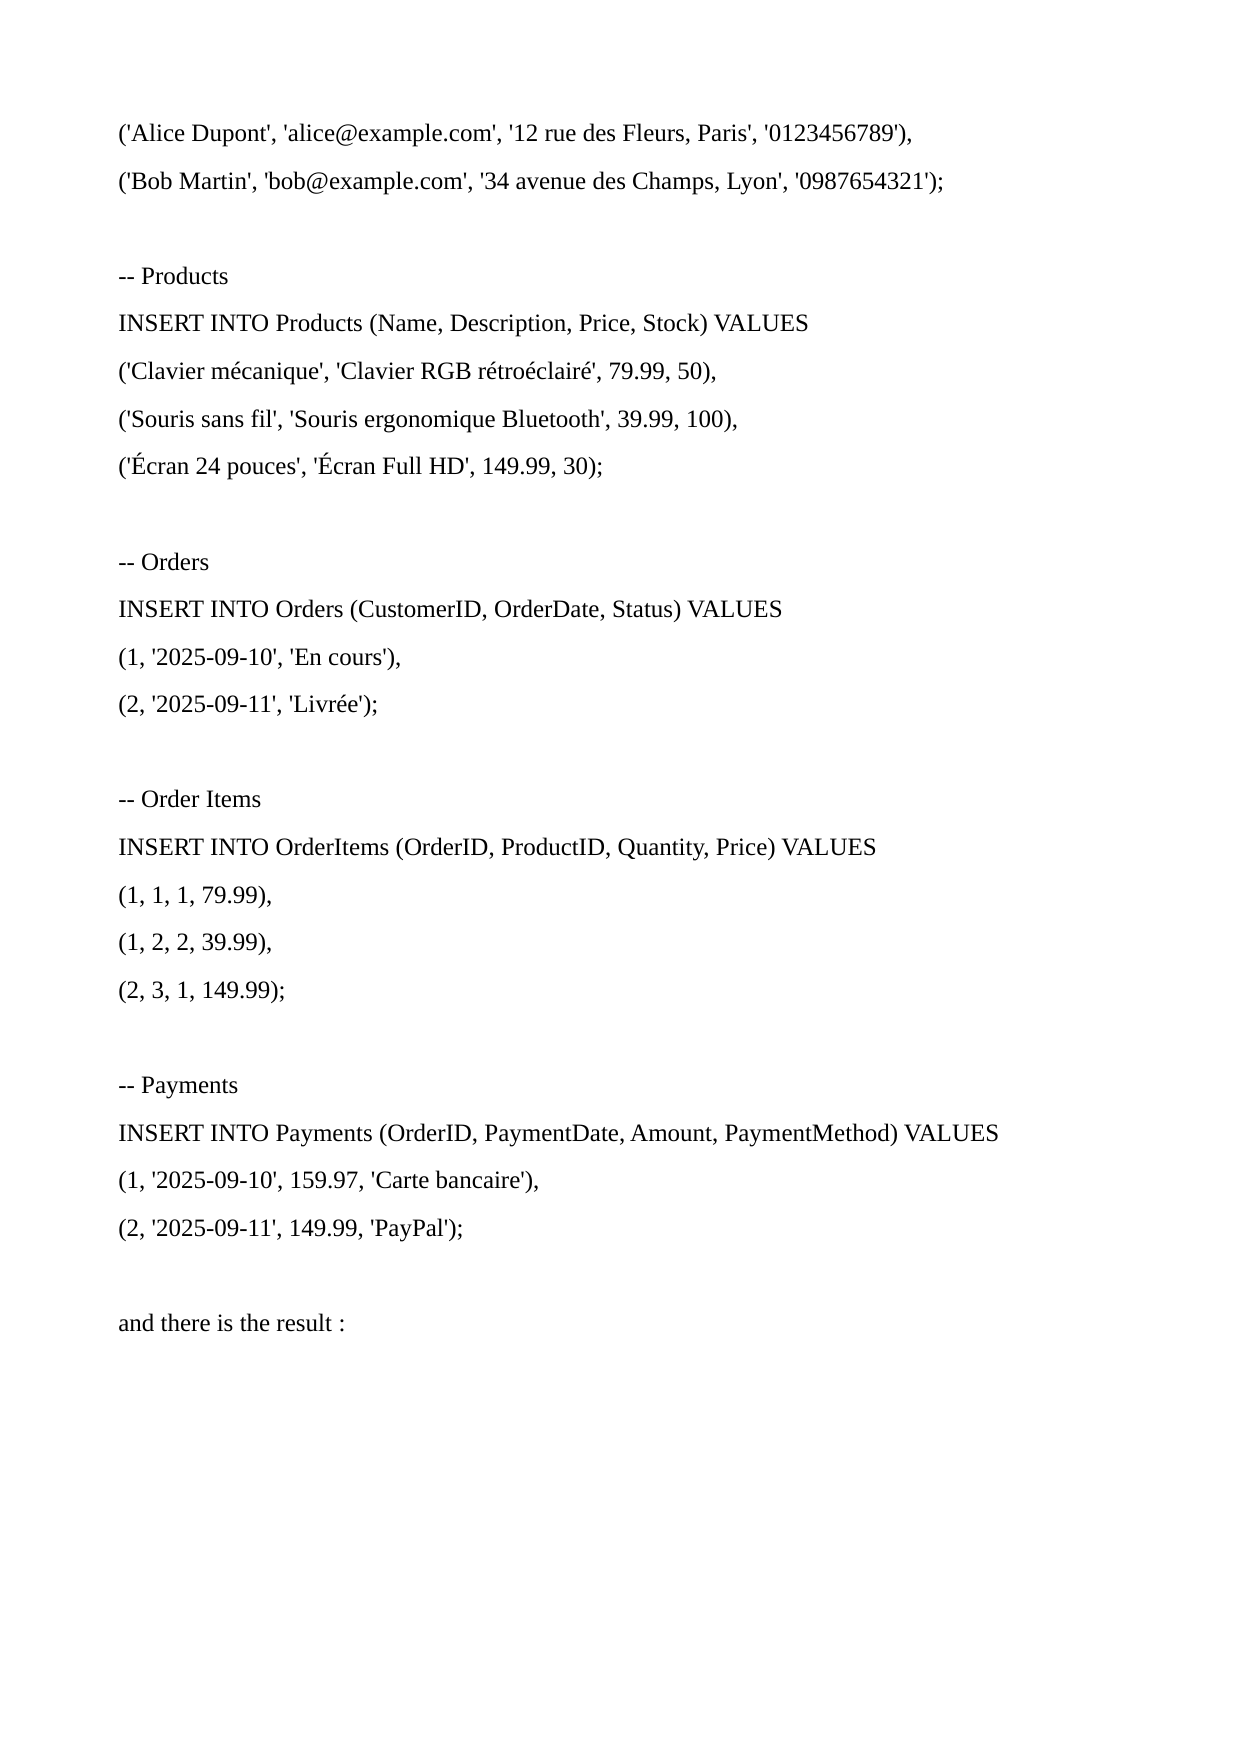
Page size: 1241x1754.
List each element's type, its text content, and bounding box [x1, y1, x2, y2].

text -- Orders [118, 547, 1122, 575]
text -- Products [118, 261, 1122, 290]
text INSERT INTO Products (Name, Description, Price, Stock) VALUES [118, 308, 1122, 337]
text and there is the result : [118, 1308, 1122, 1337]
text INSERT INTO OrderItems (OrderID, ProductID, Quantity, Price) VALUES [118, 832, 1122, 861]
text ('Souris sans fil', 'Souris ergonomique Bluetooth', 39.99, 100), [118, 404, 1122, 432]
text (2, 3, 1, 149.99); [118, 975, 1122, 1004]
text ('Bob Martin', 'bob@example.com', '34 avenue des Champs, Lyon', '0987654321'); [118, 166, 1122, 194]
text (1, '2025-09-10', 159.97, 'Carte bancaire'), [118, 1165, 1122, 1194]
text ('Alice Dupont', 'alice@example.com', '12 rue des Fleurs, Paris', '0123456789'), [118, 118, 1122, 147]
text -- Order Items [118, 784, 1122, 813]
text (1, '2025-09-10', 'En cours'), [118, 642, 1122, 671]
text INSERT INTO Payments (OrderID, PaymentDate, Amount, PaymentMethod) VALUES [118, 1118, 1122, 1147]
text ('Écran 24 pouces', 'Écran Full HD', 149.99, 30); [118, 451, 1122, 480]
text (1, 2, 2, 39.99), [118, 927, 1122, 956]
text (2, '2025-09-11', 149.99, 'PayPal'); [118, 1213, 1122, 1242]
text ('Clavier mécanique', 'Clavier RGB rétroéclairé', 79.99, 50), [118, 356, 1122, 385]
text INSERT INTO Orders (CustomerID, OrderDate, Status) VALUES [118, 594, 1122, 623]
text (1, 1, 1, 79.99), [118, 880, 1122, 908]
text (2, '2025-09-11', 'Livrée'); [118, 689, 1122, 718]
text -- Payments [118, 1070, 1122, 1099]
